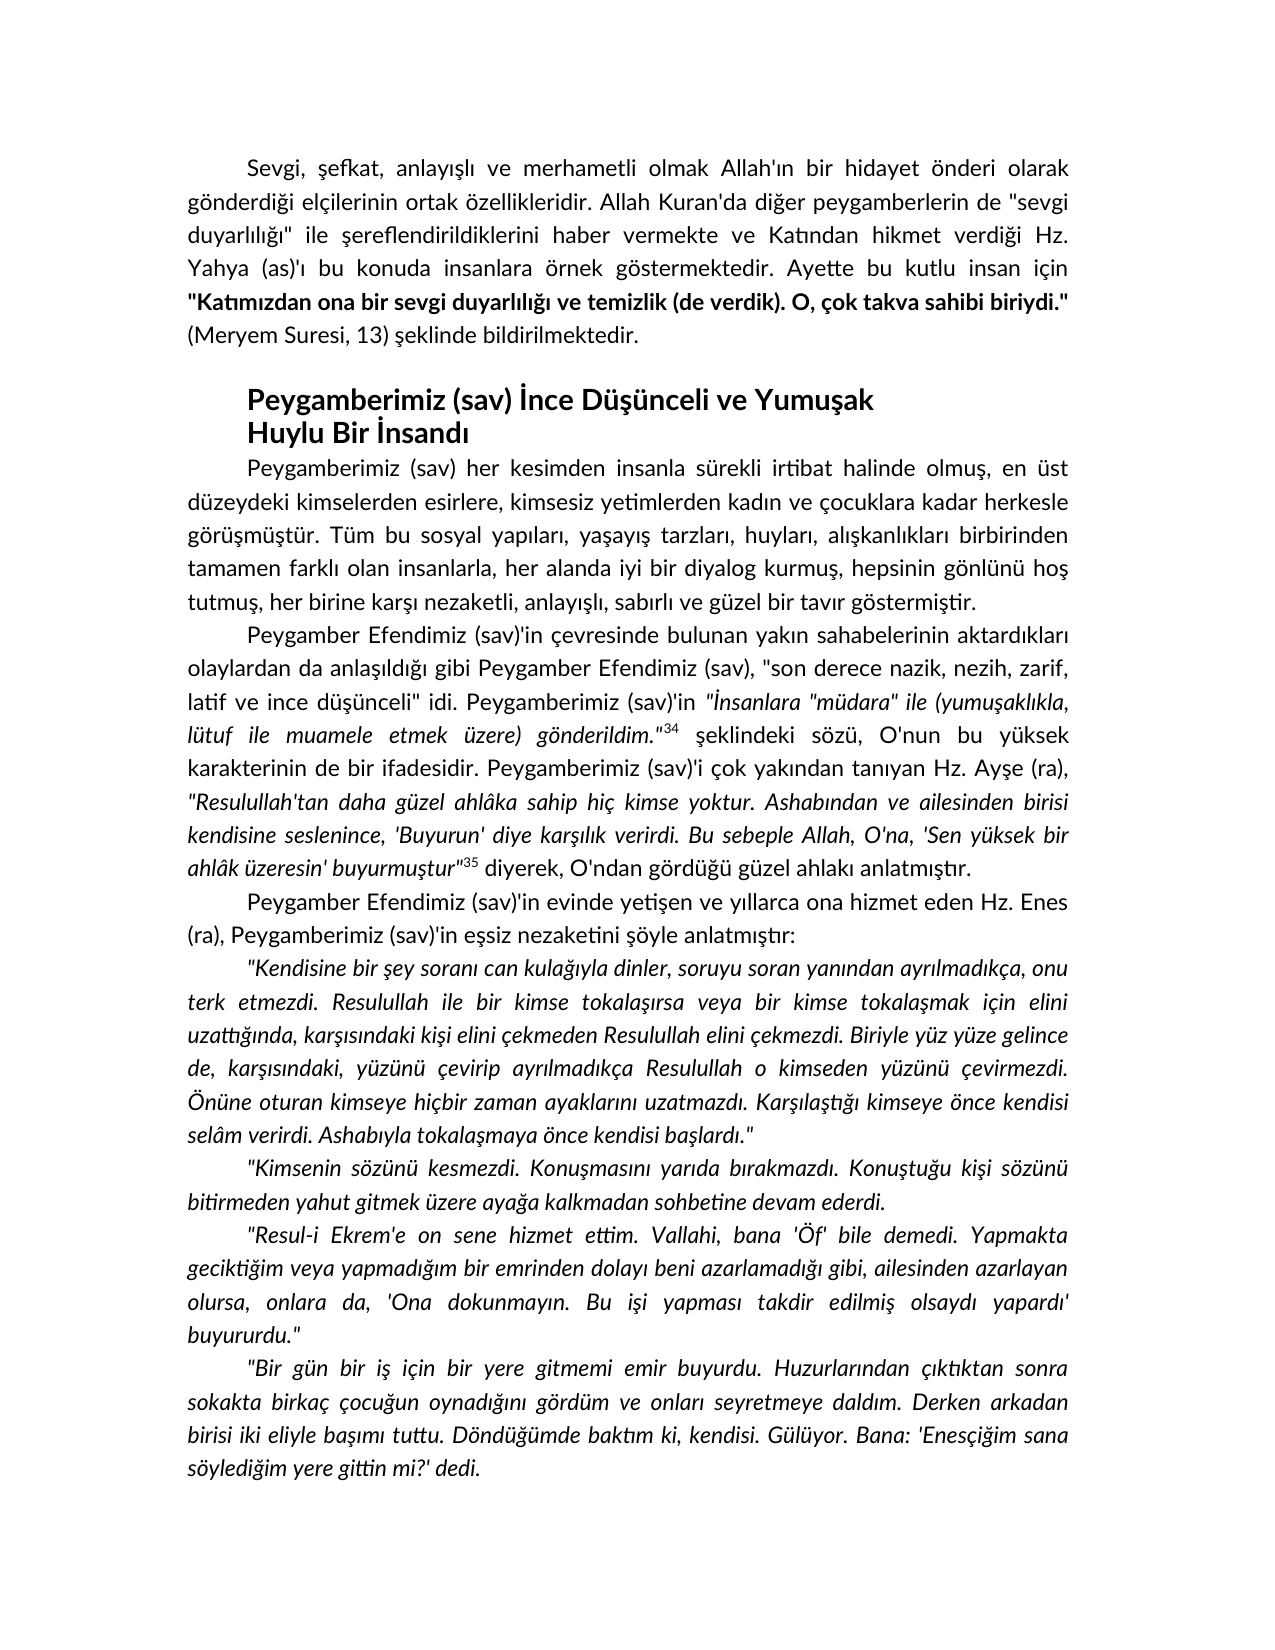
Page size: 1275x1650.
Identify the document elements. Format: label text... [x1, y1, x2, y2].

text "Kimsenin sözünü kesmezdi. Konuşmasını yarıda bırakmazdı. Konuştuğu kişi sözünü bitirmeden yahut gitmek üzere ayağa kalkmadan sohbetine devam ederdi. [187, 1150, 1070, 1217]
text Huylu Bir İnsandı [187, 417, 1070, 450]
text Peygamberimiz (sav) her kesimden insanla sürekli irtibat halinde olmuş, en üst düzeydeki kimselerden esirlere, kimsesiz yetimlerden kadın ve çocuklara kadar herkesle görüşmüştür. Tüm bu sosyal yapıları, yaşayış tarzları, huyları, alışkanlıkları birbirinden tamamen farklı olan insanlarla, her alanda iyi bir diyalog kurmuş, hepsinin gönlünü hoş tutmuş, her birine karşı nezaketli, anlayışlı, sabırlı ve güzel bir tavır göstermiştir. [187, 450, 1070, 617]
text "Bir gün bir iş için bir yere gitmemi emir buyurdu. Huzurlarından çıktıktan sonra sokakta birkaç çocuğun oynadığını gördüm ve onları seyretmeye daldım. Derken arkadan birisi iki eliyle başımı tuttu. Döndüğümde baktım ki, kendisi. Gülüyor. Bana: 'Enesçiğim sana söylediğim yere gittin mi?' dedi. [187, 1350, 1070, 1483]
text "Resul-i Ekrem'e on sene hizmet ettim. Vallahi, bana 'Öf' bile demedi. Yapmakta geciktiğim veya yapmadığım bir emrinden dolayı beni azarlamadığı gibi, ailesinden azarlayan olursa, onlara da, 'Ona dokunmayın. Bu işi yapması takdir edilmiş olsaydı yapardı' buyururdu." [187, 1217, 1070, 1350]
text "Kendisine bir şey soranı can kulağıyla dinler, soruyu soran yanından ayrılmadıkça, onu terk etmezdi. Resulullah ile bir kimse tokalaşırsa veya bir kimse tokalaşmak için elini uzattığında, karşısındaki kişi elini çekmeden Resulullah elini çekmezdi. Biriyle yüz yüze gelince de, karşısındaki, yüzünü çevirip ayrılmadıkça Resulullah o kimseden yüzünü çevirmezdi. Önüne oturan kimseye hiçbir zaman ayaklarını uzatmazdı. Karşılaştığı kimseye önce kendisi selâm verirdi. Ashabıyla tokalaşmaya önce kendisi başlardı." [187, 950, 1070, 1150]
text Peygamberimiz (sav) İnce Düşünceli ve Yumuşak [187, 383, 1070, 417]
text Sevgi, şefkat, anlayışlı ve merhametli olmak Allah'ın bir hidayet önderi olarak gönderdiği elçilerinin ortak özellikleridir. Allah Kuran'da diğer peygamberlerin de "sevgi duyarlılığı" ile şereflendirildiklerini haber vermekte ve Katından hikmet verdiği Hz. Yahya (as)'ı bu konuda insanlara örnek göstermektedir. Ayette bu kutlu insan için "Katımızdan ona bir sevgi duyarlılığı ve temizlik (de verdik). O, çok takva sahibi biriydi." (Meryem Suresi, 13) şeklinde bildirilmektedir. [187, 150, 1070, 350]
text Peygamber Efendimiz (sav)'in çevresinde bulunan yakın sahabelerinin aktardıkları olaylardan da anlaşıldığı gibi Peygamber Efendimiz (sav), "son derece nazik, nezih, zarif, latif ve ince düşünceli" idi. Peygamberimiz (sav)'in "İnsanlara "müdara" ile (yumuşaklıkla, lütuf ile muamele etmek üzere) gönderildim."34 şeklindeki sözü, O'nun bu yüksek karakterinin de bir ifadesidir. Peygamberimiz (sav)'i çok yakından tanıyan Hz. Ayşe (ra), "Resulullah'tan daha güzel ahlâka sahip hiç kimse yoktur. Ashabından ve ailesinden birisi kendisine seslenince, 'Buyurun' diye karşılık verirdi. Bu sebeple Allah, O'na, 'Sen yüksek bir ahlâk üzeresin' buyurmuştur"35 diyerek, O'ndan gördüğü güzel ahlakı anlatmıştır. [187, 617, 1070, 883]
text Peygamber Efendimiz (sav)'in evinde yetişen ve yıllarca ona hizmet eden Hz. Enes (ra), Peygamberimiz (sav)'in eşsiz nezaketini şöyle anlatmıştır: [187, 883, 1070, 950]
